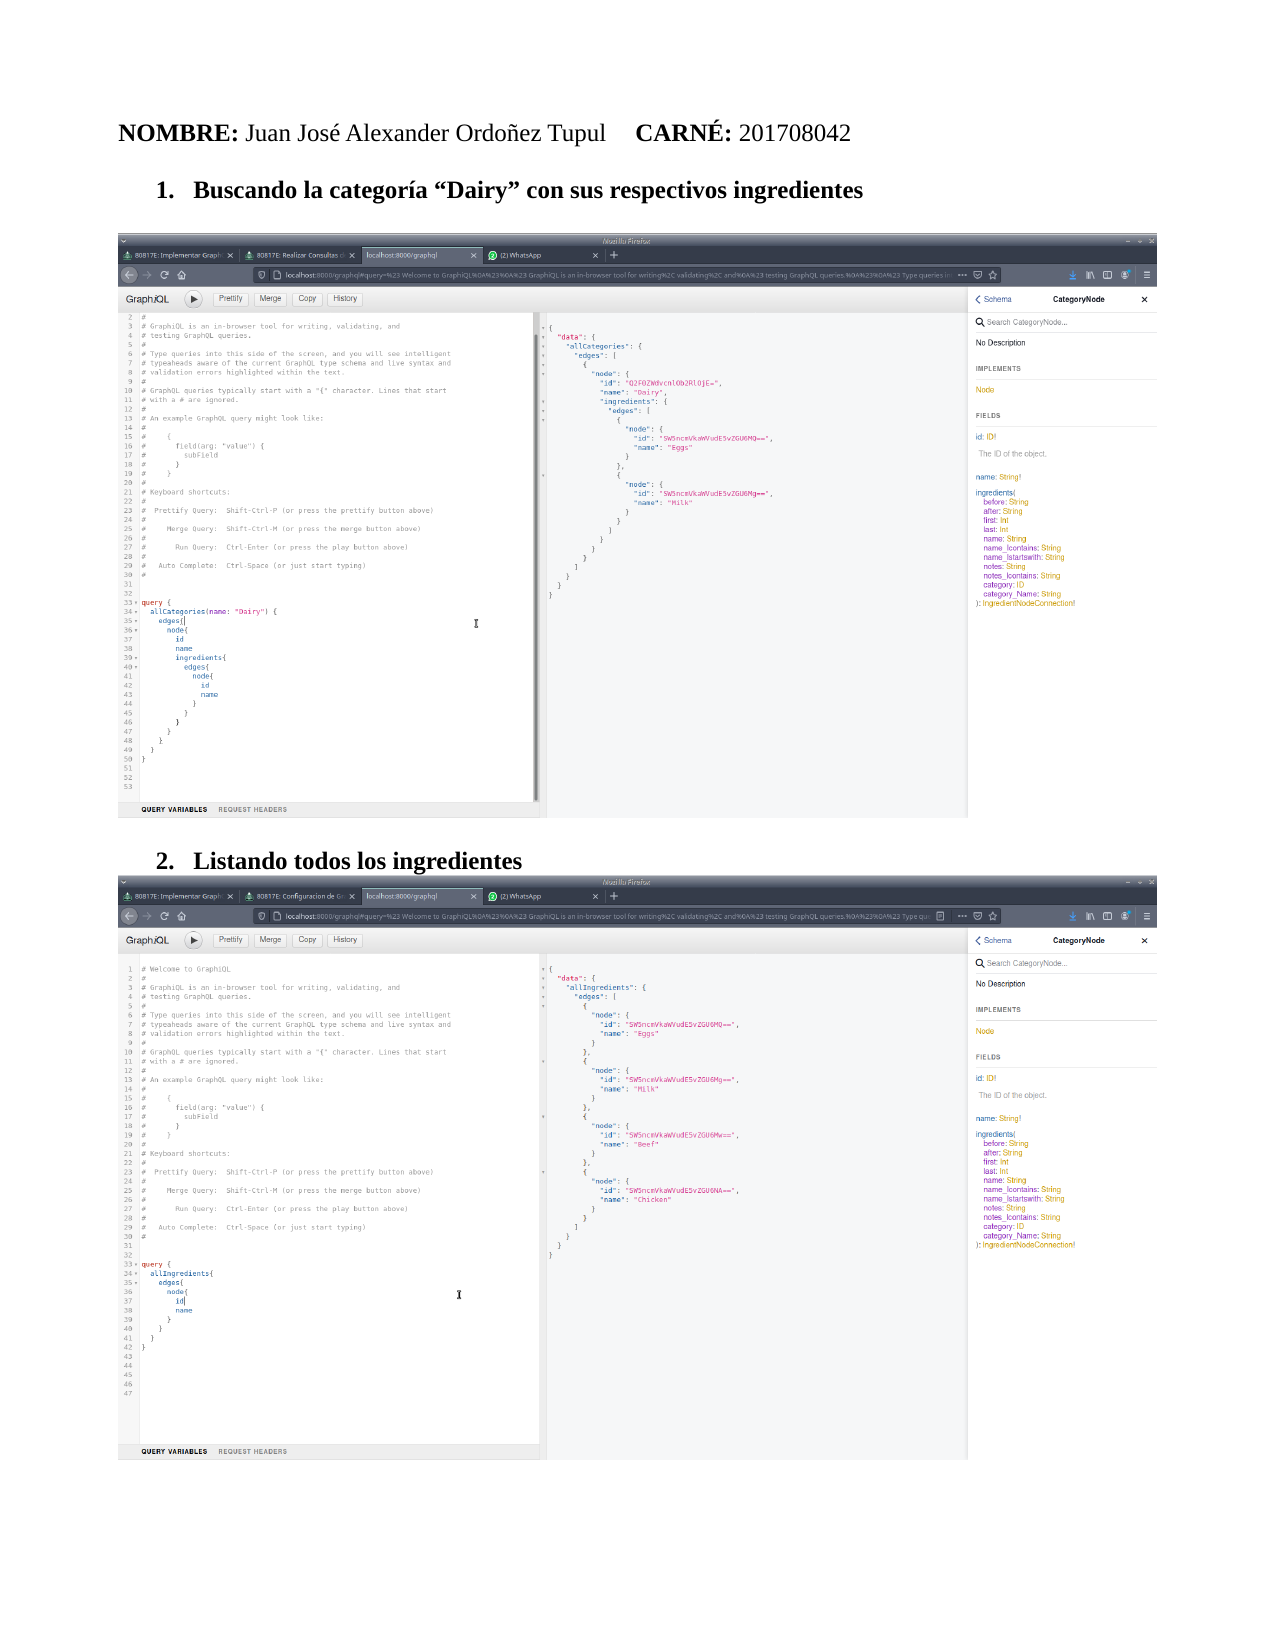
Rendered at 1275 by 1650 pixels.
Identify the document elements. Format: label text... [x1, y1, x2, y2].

picture [118, 233, 1157, 818]
list Buscando la categoría “Dairy” con sus respectivos ingredientes [156, 176, 1157, 204]
text NOMBRE: Juan José Alexander Ordoñez Tupul CARNÉ: 201708042 [118, 118, 1157, 147]
list Listando todos los ingredientes [156, 846, 1157, 875]
picture [118, 875, 1157, 1460]
